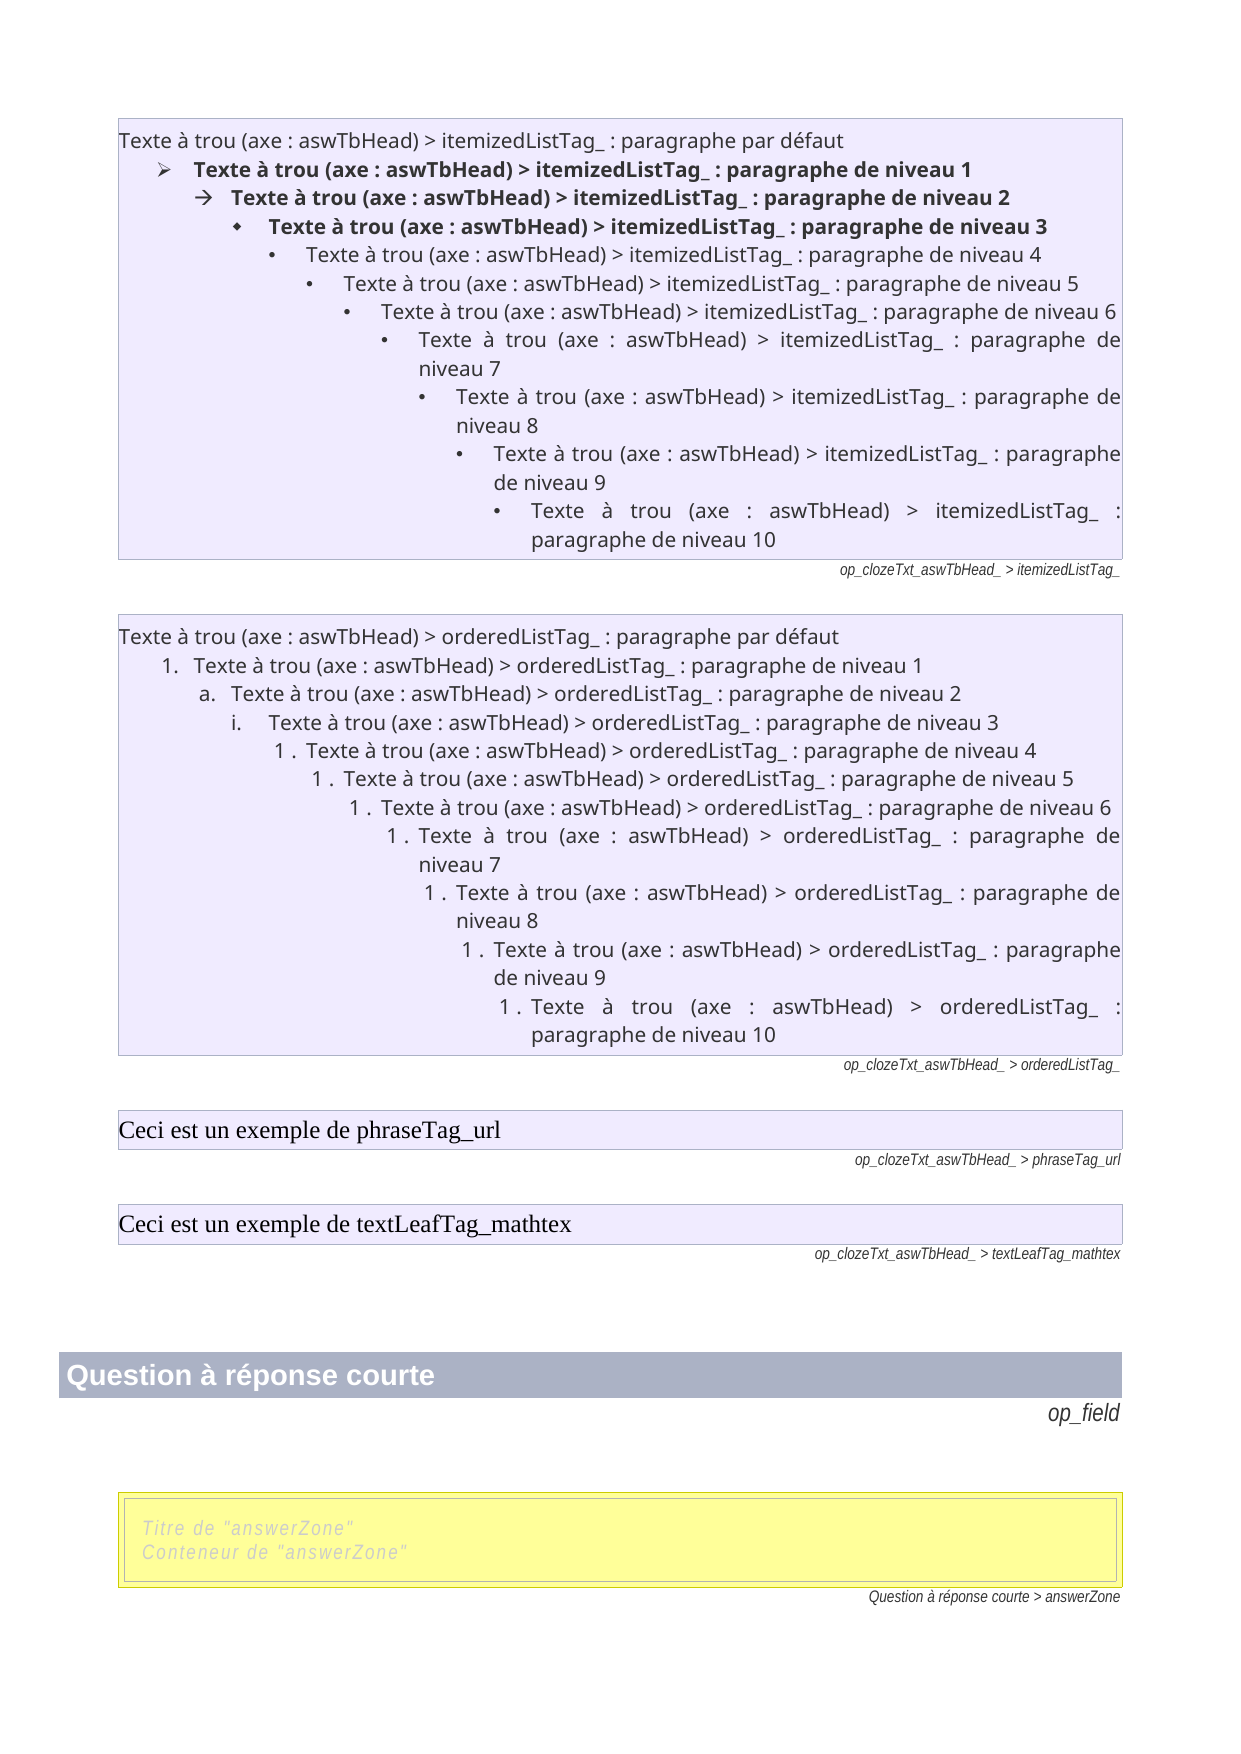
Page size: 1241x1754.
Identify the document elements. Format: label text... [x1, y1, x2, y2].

table_header Texte à trou (axe : aswTbHead) > itemizedListTag_ : paragraphe par défaut Texte à trou (axe : aswTbHead) > itemizedListTag_ : paragraphe de niveau 1 Texte à trou (axe : aswTbHead) > itemizedListTag_ : paragraphe de niveau 2 Texte à trou (axe : aswTbHead) > itemizedListTag_ : paragraphe de niveau 3 Texte à trou (axe : aswTbHead) > itemizedListTag_ : paragraphe de niveau 4 Texte à trou (axe : aswTbHead) > itemizedListTag_ : paragraphe de niveau 5 Texte à trou (axe : aswTbHead) > itemizedListTag_ : paragraphe de niveau 6 Texte à trou (axe : aswTbHead) > itemizedListTag_ : paragraphe de niveau 7 Texte à trou (axe : aswTbHead) > itemizedListTag_ : paragraphe de niveau 8 Texte à trou (axe : aswTbHead) > itemizedListTag_ : paragraphe de niveau 9 Texte à trou (axe : aswTbHead) > itemizedListTag_ : paragraphe de niveau 10 [119, 119, 1122, 559]
title op_clozeTxt_aswTbHead_ > textLeafTag_mathtex [118, 1245, 1122, 1263]
title Question à réponse courte [60, 1353, 1122, 1397]
table_header Texte à trou (axe : aswTbHead) > orderedListTag_ : paragraphe par défaut Texte à trou (axe : aswTbHead) > orderedListTag_ : paragraphe de niveau 1 Texte à trou (axe : aswTbHead) > orderedListTag_ : paragraphe de niveau 2 Texte à trou (axe : aswTbHead) > orderedListTag_ : paragraphe de niveau 3 Texte à trou (axe : aswTbHead) > orderedListTag_ : paragraphe de niveau 4 Texte à trou (axe : aswTbHead) > orderedListTag_ : paragraphe de niveau 5 Texte à trou (axe : aswTbHead) > orderedListTag_ : paragraphe de niveau 6 Texte à trou (axe : aswTbHead) > orderedListTag_ : paragraphe de niveau 7 Texte à trou (axe : aswTbHead) > orderedListTag_ : paragraphe de niveau 8 Texte à trou (axe : aswTbHead) > orderedListTag_ : paragraphe de niveau 9 Texte à trou (axe : aswTbHead) > orderedListTag_ : paragraphe de niveau 10 [119, 615, 1122, 1055]
table_header Ceci est un exemple de phraseTag_url [119, 1111, 1122, 1149]
title op_clozeTxt_aswTbHead_ > phraseTag_url [118, 1150, 1122, 1169]
table_header Ceci est un exemple de textLeafTag_mathtex [119, 1205, 1122, 1244]
title op_clozeTxt_aswTbHead_ > orderedListTag_ [118, 1056, 1122, 1074]
title Question à réponse courte > answerZone [118, 1588, 1122, 1606]
table_header Titre de "answerZone" Conteneur de "answerZone" [125, 1499, 1116, 1581]
subtitle op_field [118, 1398, 1122, 1427]
table_header [119, 1493, 1122, 1587]
title op_clozeTxt_aswTbHead_ > itemizedListTag_ [118, 560, 1122, 578]
